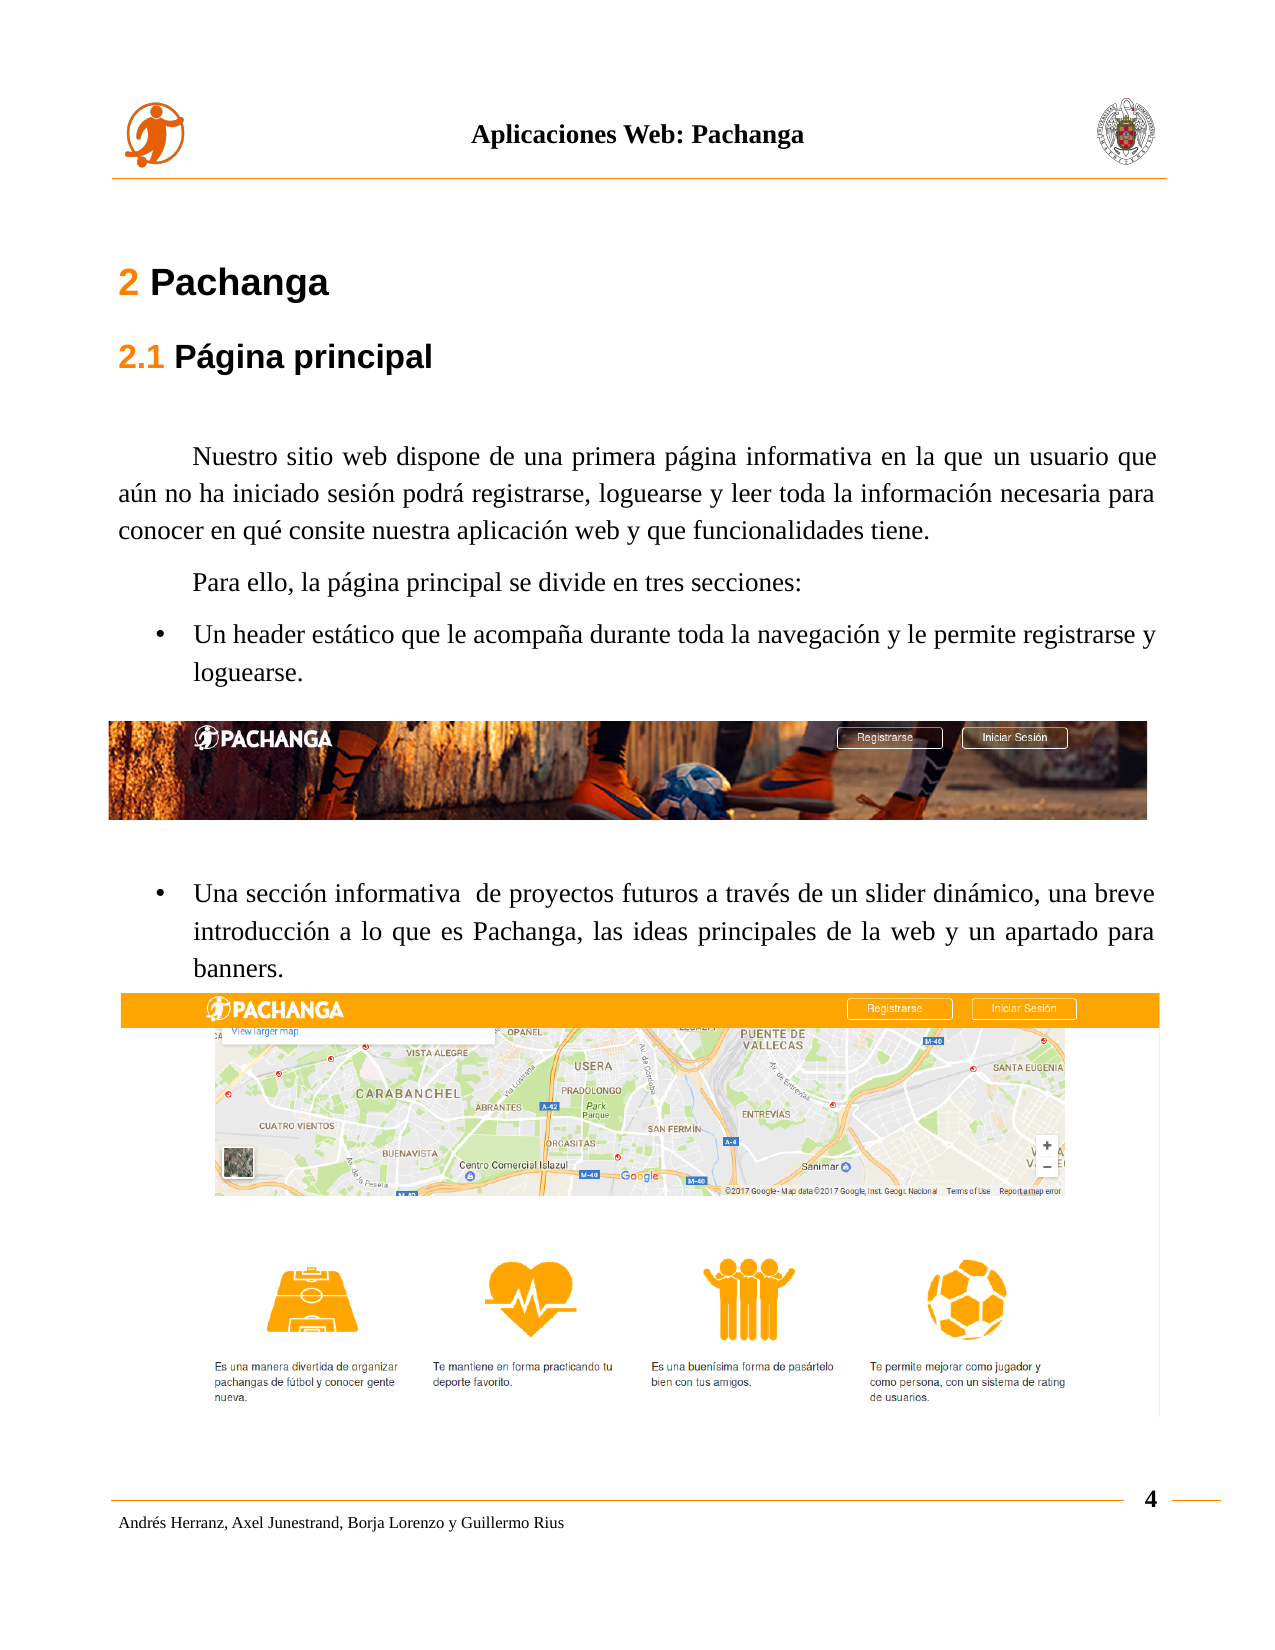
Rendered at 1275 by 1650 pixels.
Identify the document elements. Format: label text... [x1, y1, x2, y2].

picture [108, 721, 1148, 820]
subtitle 2.1 Página principal [118, 337, 1157, 376]
picture [120, 993, 1160, 1417]
text Para ello, la página principal se divide en tres secciones: [118, 566, 1157, 597]
text Nuestro sitio web dispone de una primera página informativa en la que un usuario que aún no ha iniciado sesión podrá registrarse, loguearse y leer toda la información necesaria para conocer en qué consite nuestra aplicación web y que funcionalidades tiene. [118, 440, 1157, 546]
picture [1095, 96, 1157, 167]
list Una sección informativa de proyectos futuros a través de un slider dinámico, una breve introducción a lo que es Pachanga, las ideas principales de la web y un apartado para banners. [156, 877, 1157, 983]
picture [118, 94, 188, 178]
subtitle 2 Pachanga [118, 260, 1157, 303]
list Un header estático que le acompaña durante toda la navegación y le permite registrarse y loguearse. [156, 618, 1157, 687]
